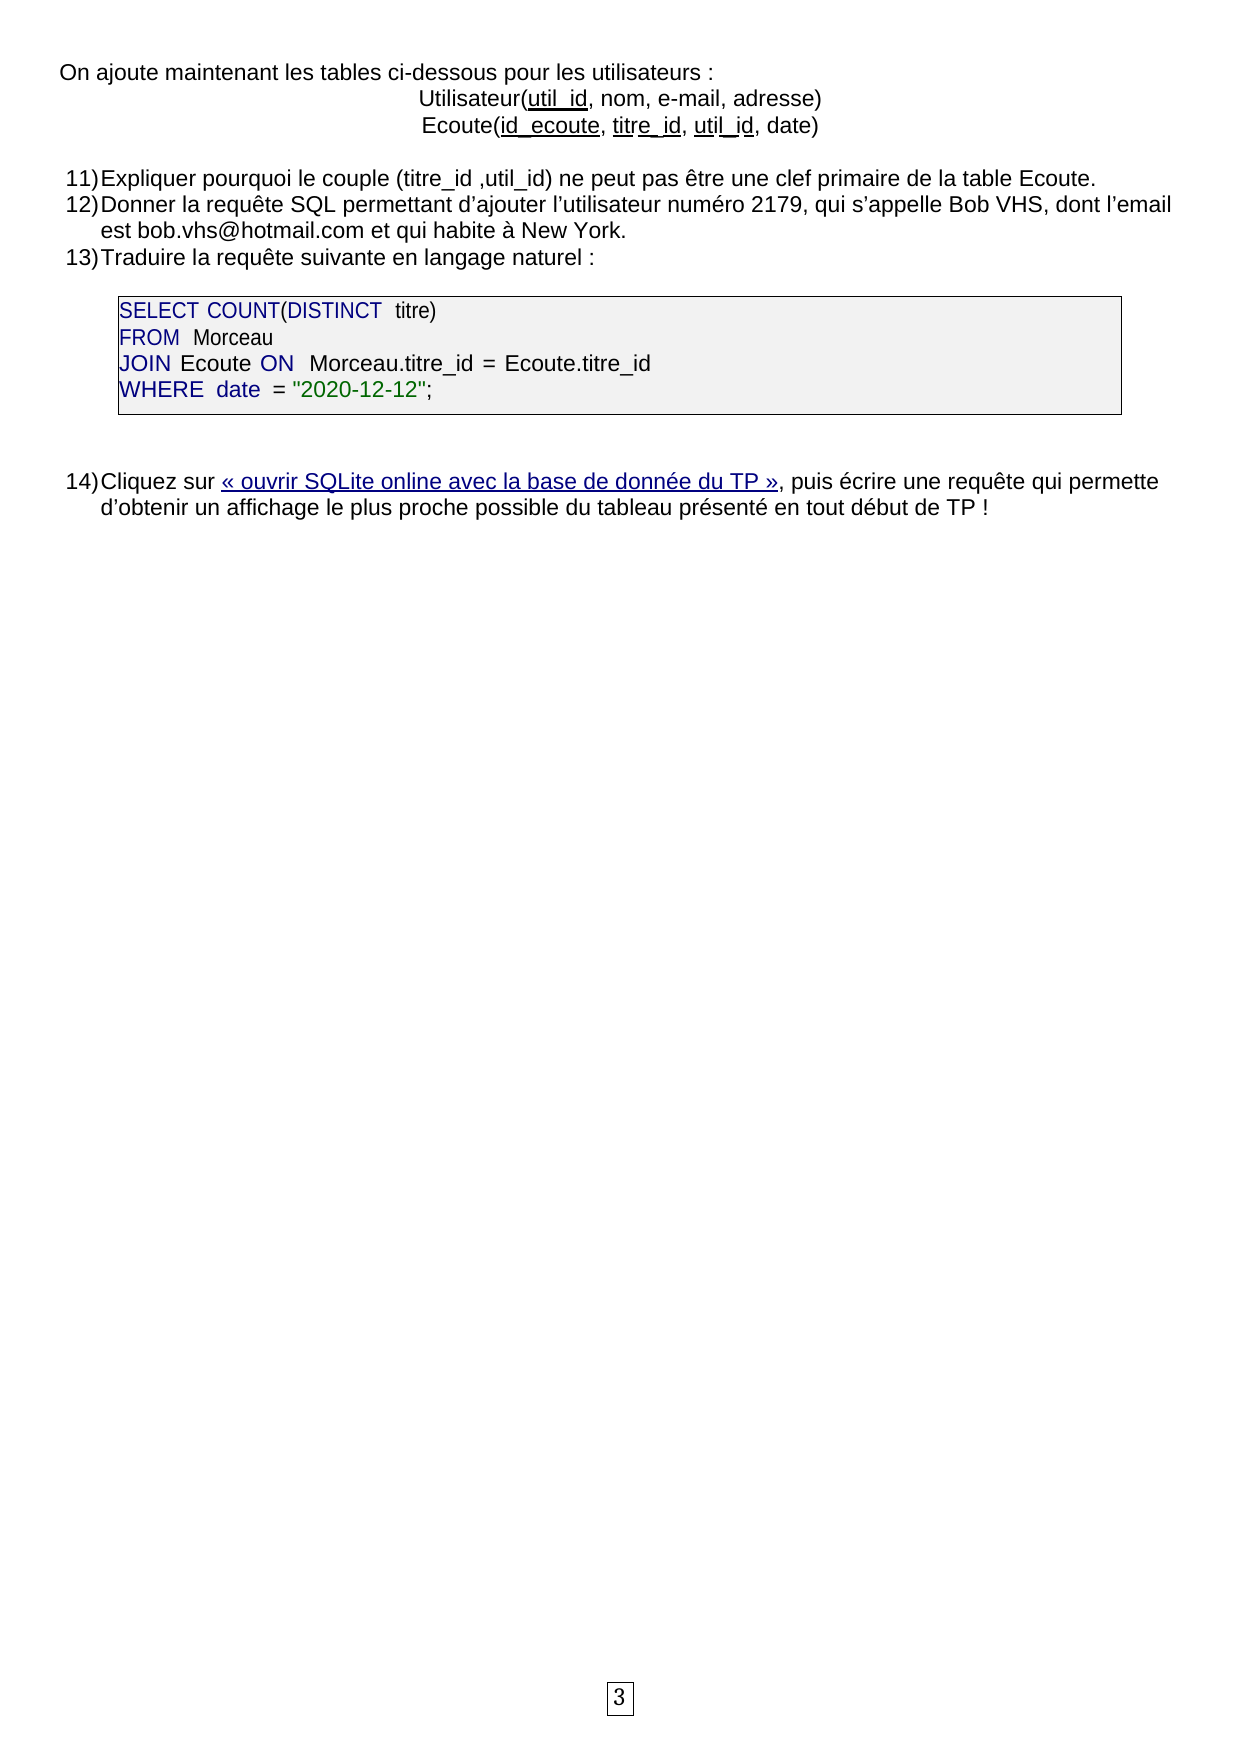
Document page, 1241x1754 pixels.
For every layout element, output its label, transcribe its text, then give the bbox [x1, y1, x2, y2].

text On ajoute maintenant les tables ci-dessous pour les utilisateurs : [59, 59, 1181, 85]
text SELECT COUNT(DISTINCT titre) [119, 297, 1121, 323]
list Expliquer pourquoi le couple (titre_id ,util_id) ne peut pas être une clef primaire de la table Ecoute. [59, 164, 1181, 191]
text FROM Morceau [119, 323, 1121, 350]
list Donner la requête SQL permettant d’ajouter l’utilisateur numéro 2179, qui s’appelle Bob VHS, dont l’email est bob.vhs@hotmail.com et qui habite à New York. [59, 191, 1181, 243]
text Ecoute(id_ecoute, titre_id, util_id, date) [59, 112, 1181, 138]
text WHERE date = "2020-12-12"; [119, 376, 1121, 402]
list Traduire la requête suivante en langage naturel : [59, 243, 1181, 270]
text Utilisateur(util_id, nom, e-mail, adresse) [59, 85, 1181, 112]
text JOIN Ecoute ON Morceau.titre_id = Ecoute.titre_id [119, 350, 1121, 376]
list Cliquez sur « ouvrir SQLite online avec la base de donnée du TP », puis écrire une requête qui permette d’obtenir un affichage le plus proche possible du tableau présenté en tout début de TP ! [59, 468, 1181, 520]
